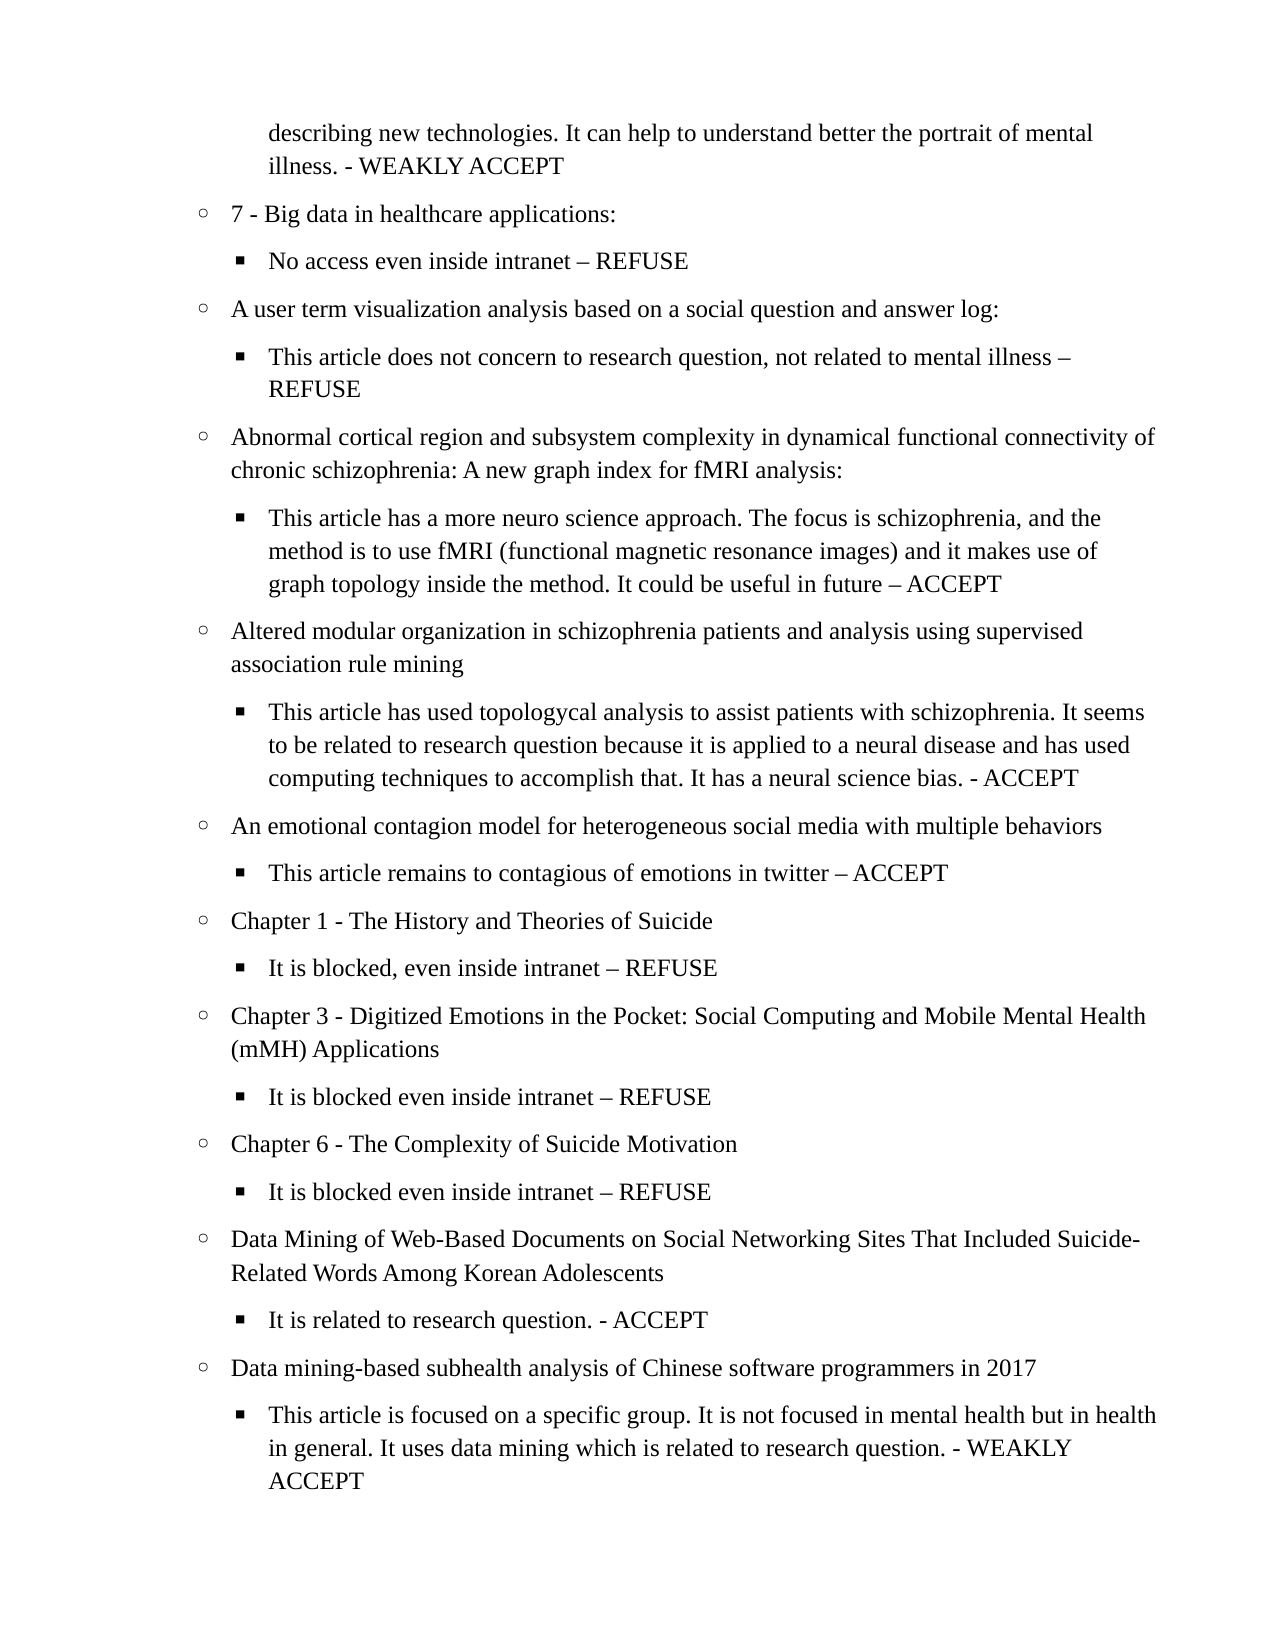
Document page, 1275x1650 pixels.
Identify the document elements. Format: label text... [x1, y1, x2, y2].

list Abnormal cortical region and subsystem complexity in dynamical functional connectivity of chronic schizophrenia: A new graph index for fMRI analysis: [193, 422, 1157, 484]
list describing new technologies. It can help to understand better the portrait of mental illness. - WEAKLY ACCEPT [231, 118, 1157, 180]
list Chapter 6 - The Complexity of Suicide Motivation [193, 1129, 1157, 1158]
list Altered modular organization in schizophrenia patients and analysis using supervised association rule mining [193, 616, 1157, 678]
list It is blocked, even inside intranet – REFUSE [231, 953, 1157, 982]
list Data Mining of Web-Based Documents on Social Networking Sites That Included Suicide-Related Words Among Korean Adolescents [193, 1224, 1157, 1286]
list It is blocked even inside intranet – REFUSE [231, 1177, 1157, 1206]
list 7 - Big data in healthcare applications: [193, 199, 1157, 227]
list Chapter 1 - The History and Theories of Suicide [193, 906, 1157, 935]
list This article has a more neuro science approach. The focus is schizophrenia, and the method is to use fMRI (functional magnetic resonance images) and it makes use of graph topology inside the method. It could be useful in future – ACCEPT [231, 503, 1157, 598]
list No access even inside intranet – REFUSE [231, 246, 1157, 275]
list Chapter 3 - Digitized Emotions in the Pocket: Social Computing and Mobile Mental Health (mMH) Applications [193, 1001, 1157, 1063]
list It is blocked even inside intranet – REFUSE [231, 1082, 1157, 1111]
list This article does not concern to research question, not related to mental illness – REFUSE [231, 342, 1157, 403]
list An emotional contagion model for heterogeneous social media with multiple behaviors [193, 811, 1157, 839]
list This article has used topologycal analysis to assist patients with schizophrenia. It seems to be related to research question because it is applied to a neural disease and has used computing techniques to accomplish that. It has a neural science bias. - ACCEPT [231, 697, 1157, 792]
list A user term visualization analysis based on a social question and answer log: [193, 294, 1157, 323]
list It is related to research question. - ACCEPT [231, 1305, 1157, 1334]
list This article is focused on a specific group. It is not focused in mental health but in health in general. It uses data mining which is related to research question. - WEAKLY ACCEPT [231, 1400, 1157, 1495]
list Data mining-based subhealth analysis of Chinese software programmers in 2017 [193, 1353, 1157, 1382]
list This article remains to contagious of emotions in twitter – ACCEPT [231, 858, 1157, 887]
